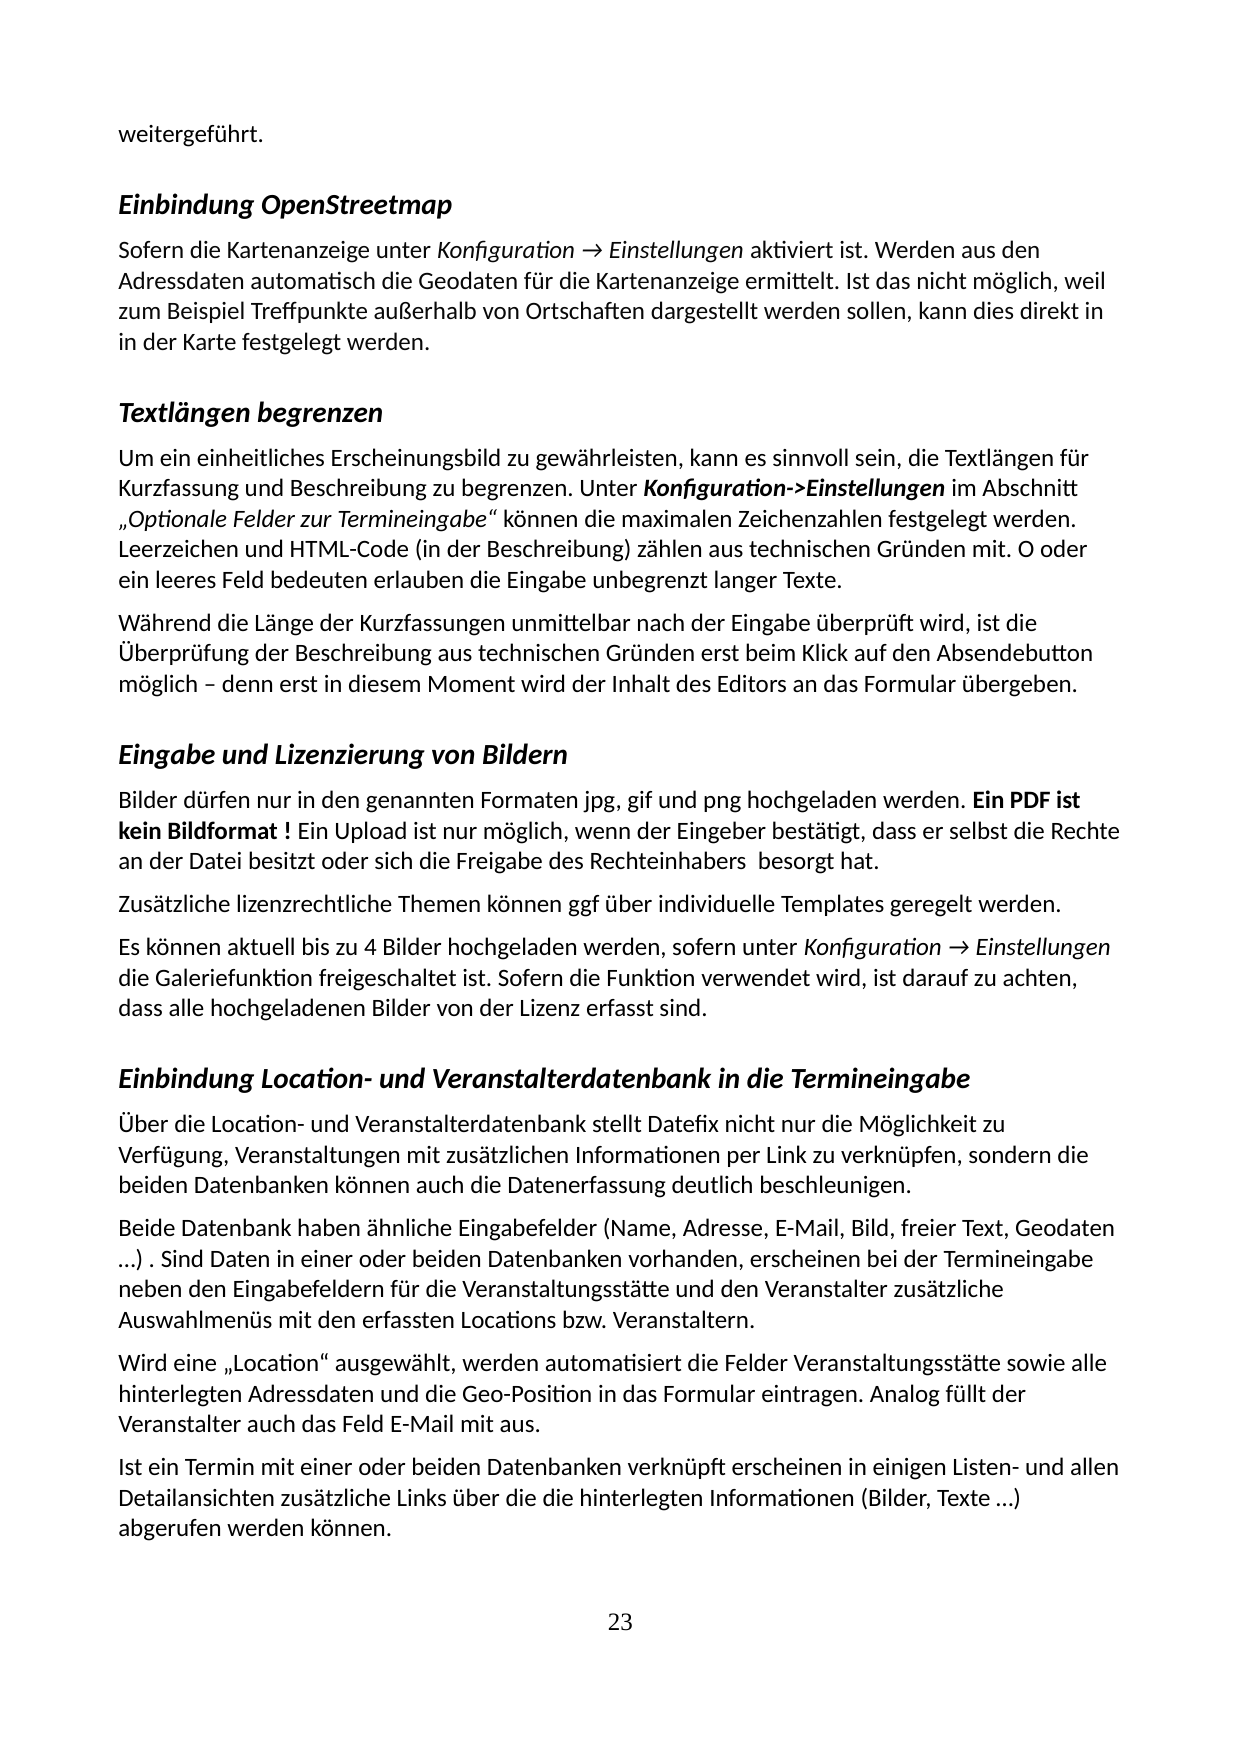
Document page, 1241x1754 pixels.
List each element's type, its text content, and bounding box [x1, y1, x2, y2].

text Sofern die Kartenanzeige unter Konfiguration → Einstellungen aktiviert ist. Werden aus den Adressdaten automatisch die Geodaten für die Kartenanzeige ermittelt. Ist das nicht möglich, weil zum Beispiel Treffpunkte außerhalb von Ortschaften dargestellt werden sollen, kann dies direkt in in der Karte festgelegt werden. [118, 234, 1122, 356]
text Bilder dürfen nur in den genannten Formaten jpg, gif und png hochgeladen werden. Ein PDF ist kein Bildformat ! Ein Upload ist nur möglich, wenn der Eingeber bestätigt, dass er selbst die Rechte an der Datei besitzt oder sich die Freigabe des Rechteinhabers besorgt hat. [118, 784, 1122, 876]
text Während die Länge der Kurzfassungen unmittelbar nach der Eingabe überprüft wird, ist die Überprüfung der Beschreibung aus technischen Gründen erst beim Klick auf den Absendebutton möglich – denn erst in diesem Moment wird der Inhalt des Editors an das Formular übergeben. [118, 607, 1122, 699]
text Ist ein Termin mit einer oder beiden Datenbanken verknüpft erscheinen in einigen Listen- und allen Detailansichten zusätzliche Links über die die hinterlegten Informationen (Bilder, Texte …) abgerufen werden können. [118, 1451, 1122, 1543]
subtitle Eingabe und Lizenzierung von Bildern [118, 736, 1122, 772]
subtitle Einbindung OpenStreetmap [118, 186, 1122, 222]
text Beide Datenbank haben ähnliche Eingabefelder (Name, Adresse, E-Mail, Bild, freier Text, Geodaten …) . Sind Daten in einer oder beiden Datenbanken vorhanden, erscheinen bei der Termineingabe neben den Eingabefeldern für die Veranstaltungsstätte und den Veranstalter zusätzliche Auswahlmenüs mit den erfassten Locations bzw. Veranstaltern. [118, 1213, 1122, 1335]
text Wird eine „Location“ ausgewählt, werden automatisiert die Felder Veranstaltungsstätte sowie alle hinterlegten Adressdaten und die Geo-Position in das Formular eintragen. Analog füllt der Veranstalter auch das Feld E-Mail mit aus. [118, 1347, 1122, 1439]
text Um ein einheitliches Erscheinungsbild zu gewährleisten, kann es sinnvoll sein, die Textlängen für Kurzfassung und Beschreibung zu begrenzen. Unter Konfiguration->Einstellungen im Abschnitt „Optionale Felder zur Termineingabe“ können die maximalen Zeichenzahlen festgelegt werden. Leerzeichen und HTML-Code (in der Beschreibung) zählen aus technischen Gründen mit. O oder ein leeres Feld bedeuten erlauben die Eingabe unbegrenzt langer Texte. [118, 442, 1122, 594]
text Über die Location- und Veranstalterdatenbank stellt Datefix nicht nur die Möglichkeit zu Verfügung, Veranstaltungen mit zusätzlichen Informationen per Link zu verknüpfen, sondern die beiden Datenbanken können auch die Datenerfassung deutlich beschleunigen. [118, 1108, 1122, 1200]
text Es können aktuell bis zu 4 Bilder hochgeladen werden, sofern unter Konfiguration → Einstellungen die Galeriefunktion freigeschaltet ist. Sofern die Funktion verwendet wird, ist darauf zu achten, dass alle hochgeladenen Bilder von der Lizenz erfasst sind. [118, 931, 1122, 1023]
text Zusätzliche lizenzrechtliche Themen können ggf über individuelle Templates geregelt werden. [118, 888, 1122, 919]
text weitergeführt. [118, 118, 1122, 149]
subtitle Einbindung Location- und Veranstalterdatenbank in die Termineingabe [118, 1060, 1122, 1096]
subtitle Textlängen begrenzen [118, 394, 1122, 429]
